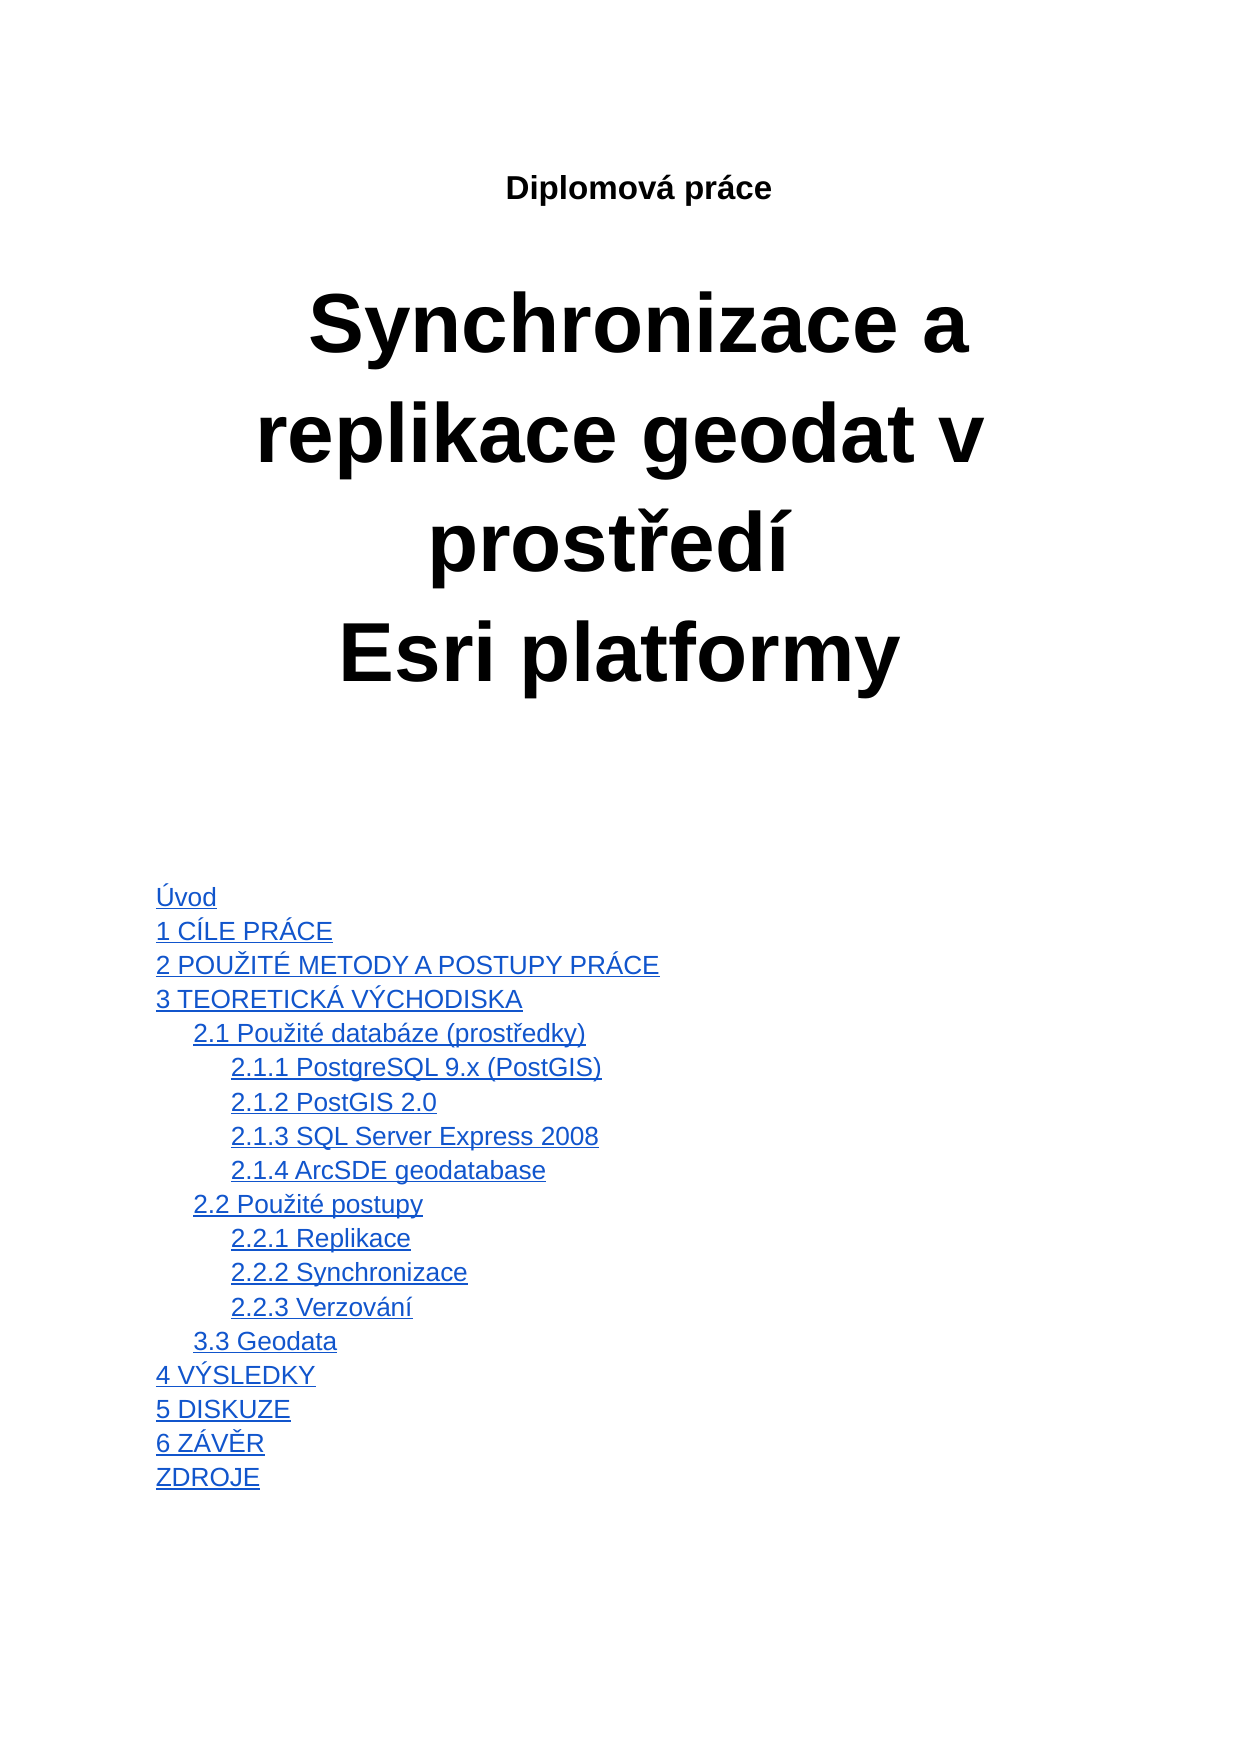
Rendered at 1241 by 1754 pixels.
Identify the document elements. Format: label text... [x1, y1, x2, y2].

text 2 POUŽITÉ METODY A POSTUPY PRÁCE [156, 950, 1122, 980]
text  [118, 725, 1122, 869]
text 2.1.1 PostgreSQL 9.x (PostGIS) [231, 1052, 1122, 1082]
text ZDROJE [156, 1462, 1122, 1492]
text 2.1.2 PostGIS 2.0 [231, 1086, 1122, 1116]
text 2.2 Použité postupy [193, 1189, 1122, 1219]
text 2.1.4 ArcSDE geodatabase [231, 1155, 1122, 1185]
text 2.2.1 Replikace [231, 1223, 1122, 1253]
text 2.1 Použité databáze (prostředky) [193, 1018, 1122, 1048]
text 5 DISKUZE [156, 1394, 1122, 1424]
text 1 CÍLE PRÁCE [156, 916, 1122, 946]
text Úvod [156, 881, 1122, 911]
text 2.1.3 SQL Server Express 2008 [231, 1121, 1122, 1151]
text 3.3 Geodata [193, 1326, 1122, 1356]
text 2.2.3 Verzování [231, 1291, 1122, 1321]
text 4 VÝSLEDKY [156, 1360, 1122, 1390]
text Synchronizace a replikace geodat v prostředí Esri platformy [118, 274, 1122, 699]
text Diplomová práce [118, 168, 1122, 206]
text 2.2.2 Synchronizace [231, 1257, 1122, 1287]
text 3 TEORETICKÁ VÝCHODISKA [156, 984, 1122, 1014]
text 6 ZÁVĚR [156, 1428, 1122, 1458]
